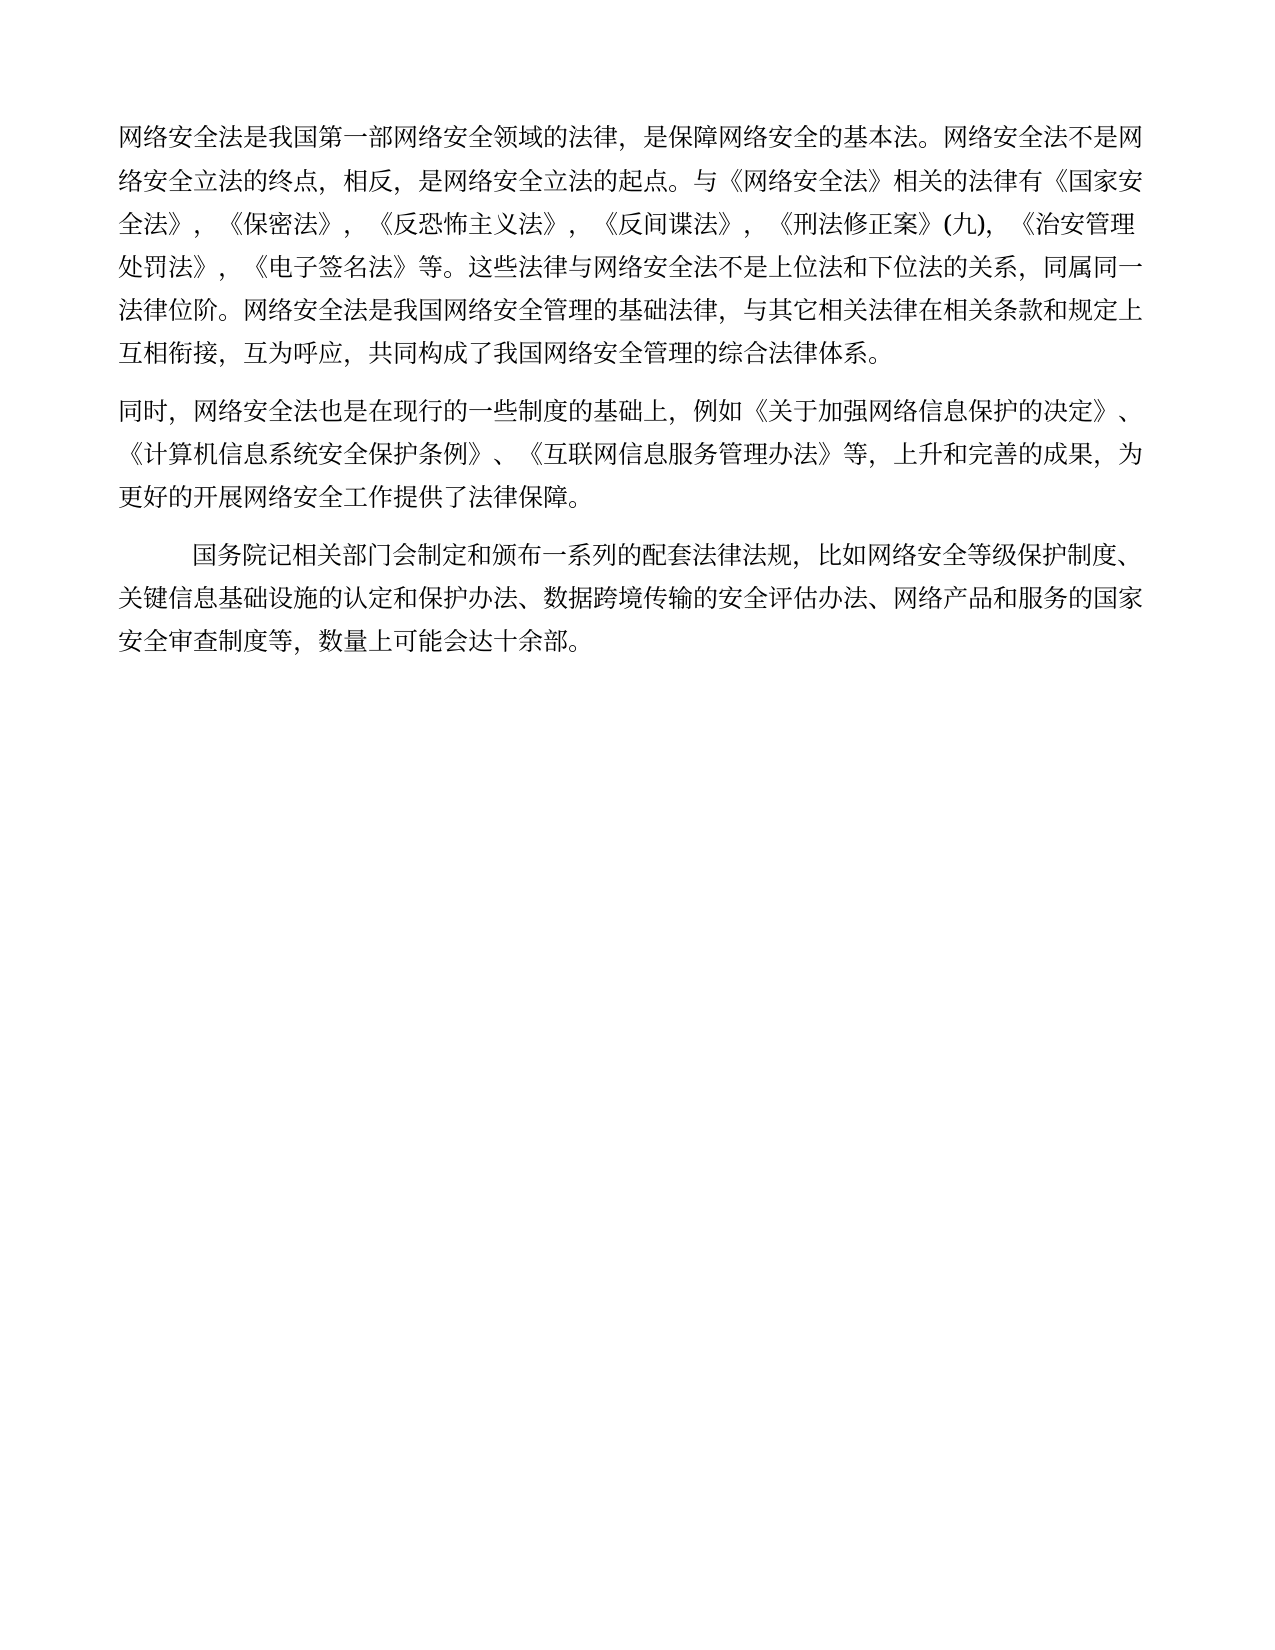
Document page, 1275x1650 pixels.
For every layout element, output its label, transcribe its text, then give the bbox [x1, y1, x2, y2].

text 网络安全法是我国第一部网络安全领域的法律，是保障网络安全的基本法。网络安全法不是网络安全立法的终点，相反，是网络安全立法的起点。与《网络安全法》相关的法律有《国家安全法》，《保密法》，《反恐怖主义法》，《反间谍法》，《刑法修正案》(九)，《治安管理处罚法》，《电子签名法》等。这些法律与网络安全法不是上位法和下位法的关系，同属同一法律位阶。网络安全法是我国网络安全管理的基础法律，与其它相关法律在相关条款和规定上互相衔接，互为呼应，共同构成了我国网络安全管理的综合法律体系。 [118, 118, 1157, 370]
text 同时，网络安全法也是在现行的一些制度的基础上，例如《关于加强网络信息保护的决定》、《计算机信息系统安全保护条例》、《互联网信息服务管理办法》等，上升和完善的成果，为更好的开展网络安全工作提供了法律保障。 [118, 392, 1157, 514]
text 国务院记相关部门会制定和颁布一系列的配套法律法规，比如网络安全等级保护制度、关键信息基础设施的认定和保护办法、数据跨境传输的安全评估办法、网络产品和服务的国家安全审查制度等，数量上可能会达十余部。 [118, 536, 1157, 658]
